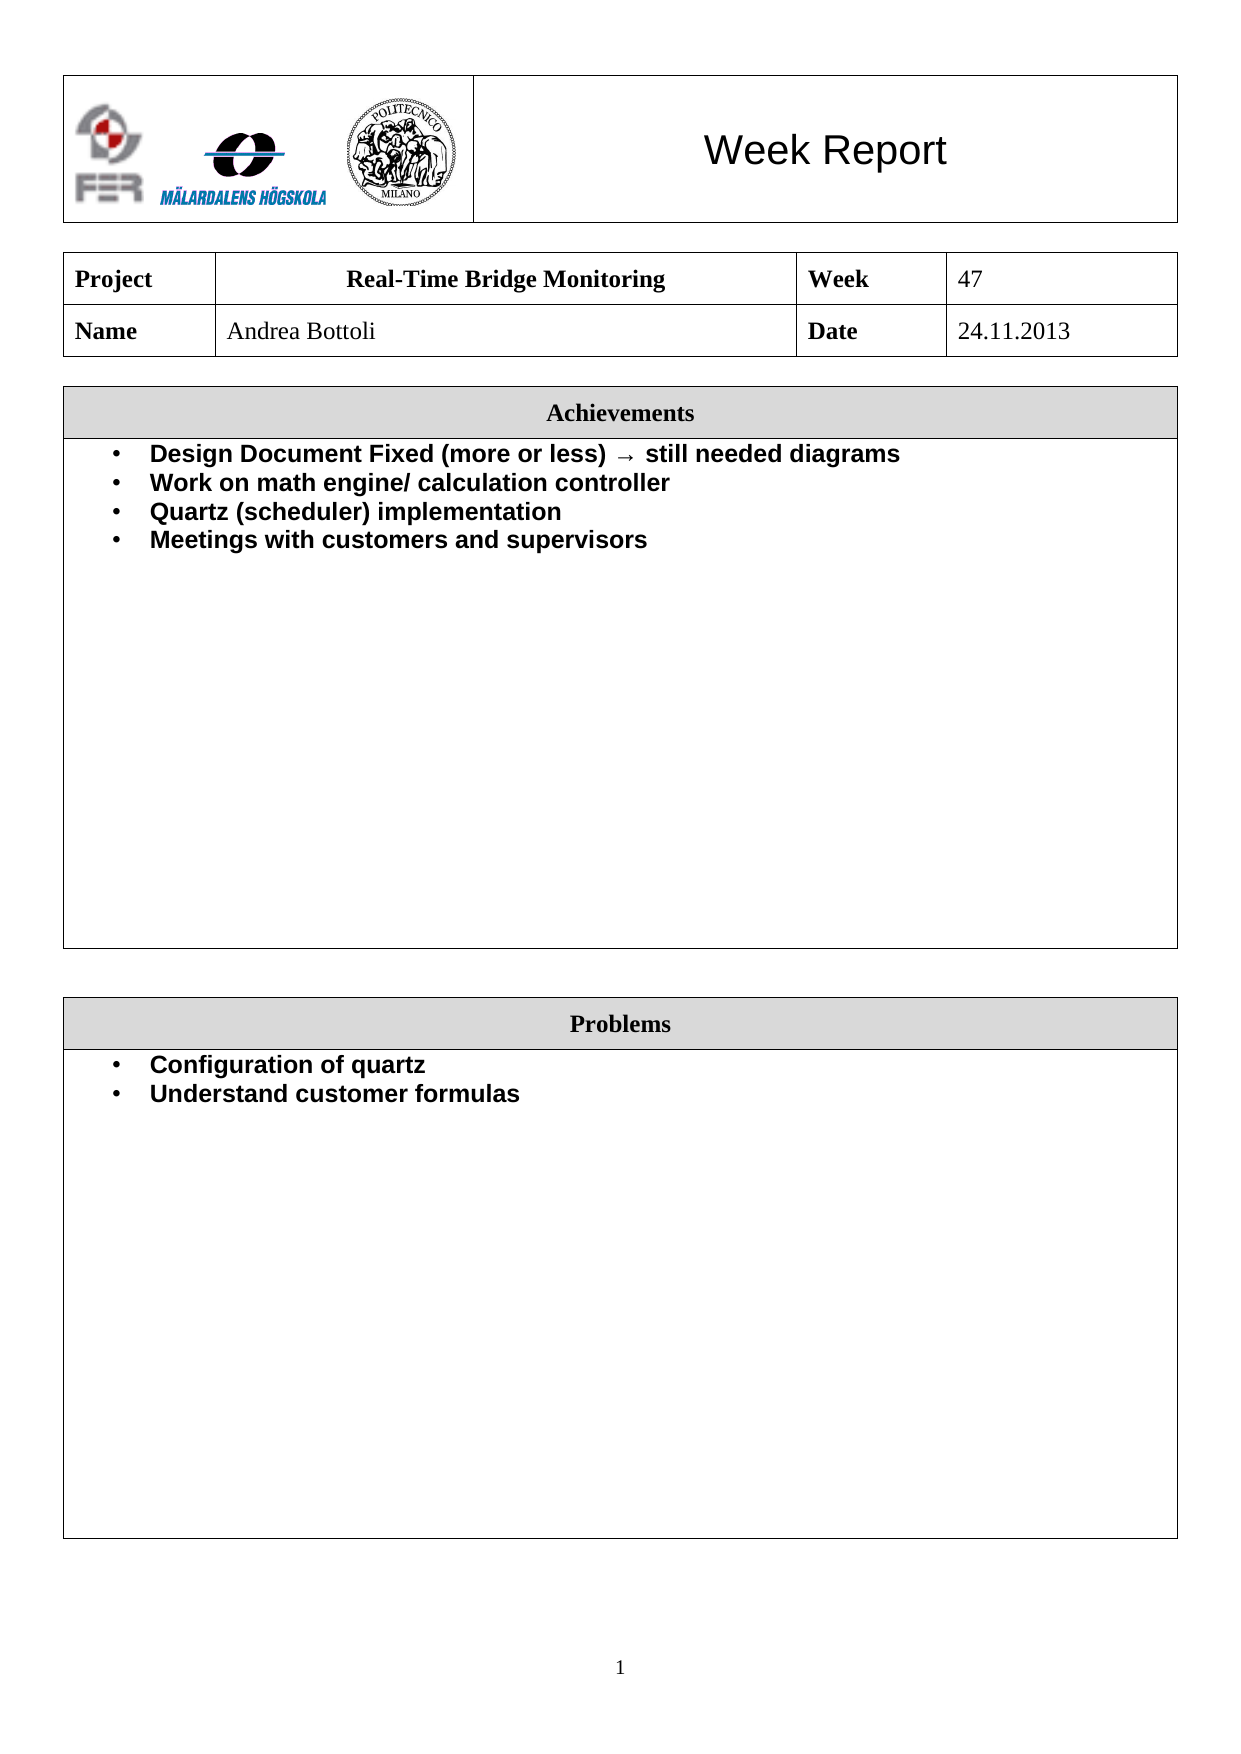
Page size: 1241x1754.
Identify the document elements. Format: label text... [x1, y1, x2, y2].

picture [74, 90, 144, 217]
table_cell Name [64, 305, 215, 356]
table_header [64, 76, 473, 222]
table_cell Achievements [64, 387, 1177, 438]
picture [160, 133, 326, 205]
table_header Problems [64, 998, 1177, 1049]
table_cell [63, 357, 1177, 386]
picture [347, 98, 457, 206]
table_cell 24.11.2013 [947, 305, 1177, 356]
table_cell Real-Time Bridge Monitoring [216, 253, 796, 304]
table_cell Project [64, 253, 215, 304]
table_cell Week [797, 253, 946, 304]
table_cell 47 [947, 253, 1177, 304]
table_cell Design Document Fixed (more or less) → still needed diagrams Work on math engine/ calculation controller Quartz (scheduler) implementation Meetings with customers and supervisors [64, 439, 1177, 948]
table_cell Configuration of quartz Understand customer formulas [64, 1050, 1177, 1537]
table_header Week Report [474, 76, 1177, 222]
table_cell Andrea Bottoli [216, 305, 796, 356]
table_cell [712, 223, 946, 252]
table_cell [63, 223, 215, 252]
table_cell [946, 223, 1177, 252]
table_cell [215, 223, 712, 252]
table_cell Date [797, 305, 946, 356]
